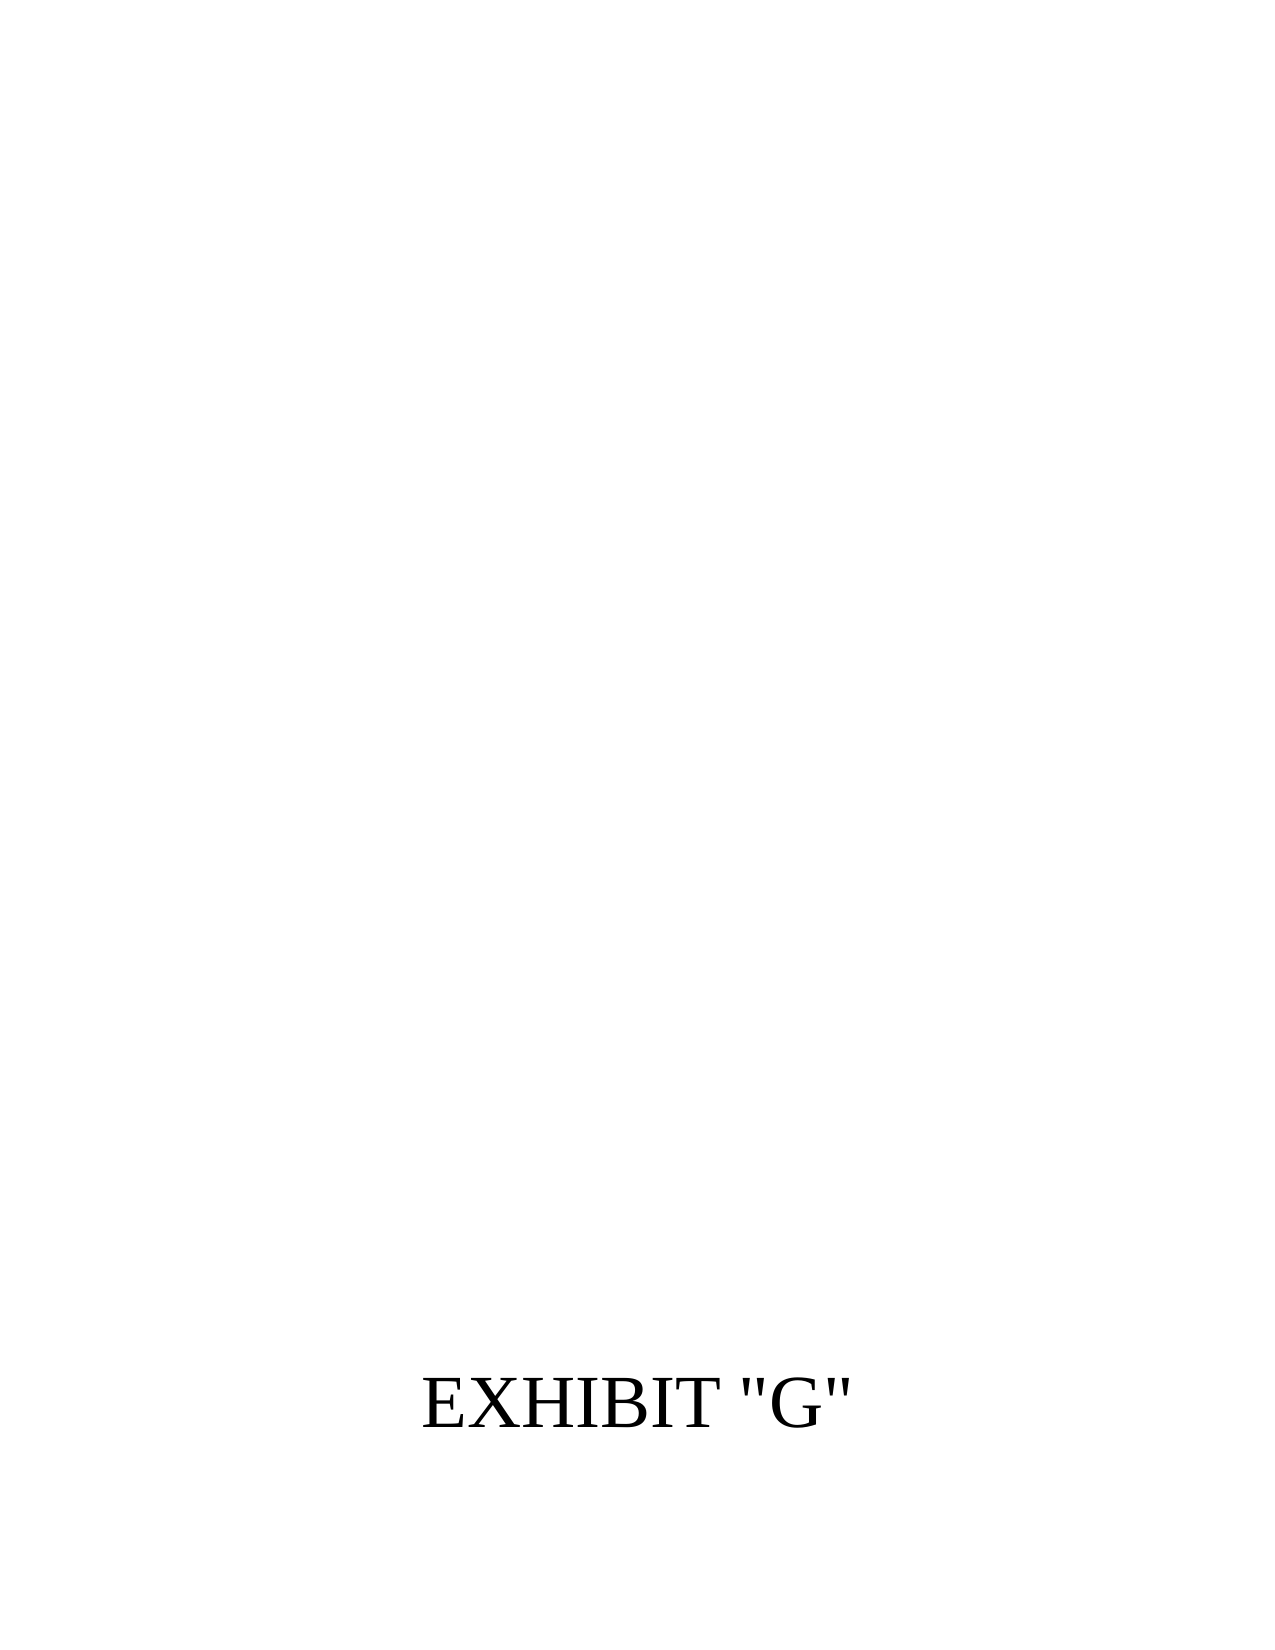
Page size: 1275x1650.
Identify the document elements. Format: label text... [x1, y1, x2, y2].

text EXHIBIT "G" [150, 1357, 1125, 1444]
